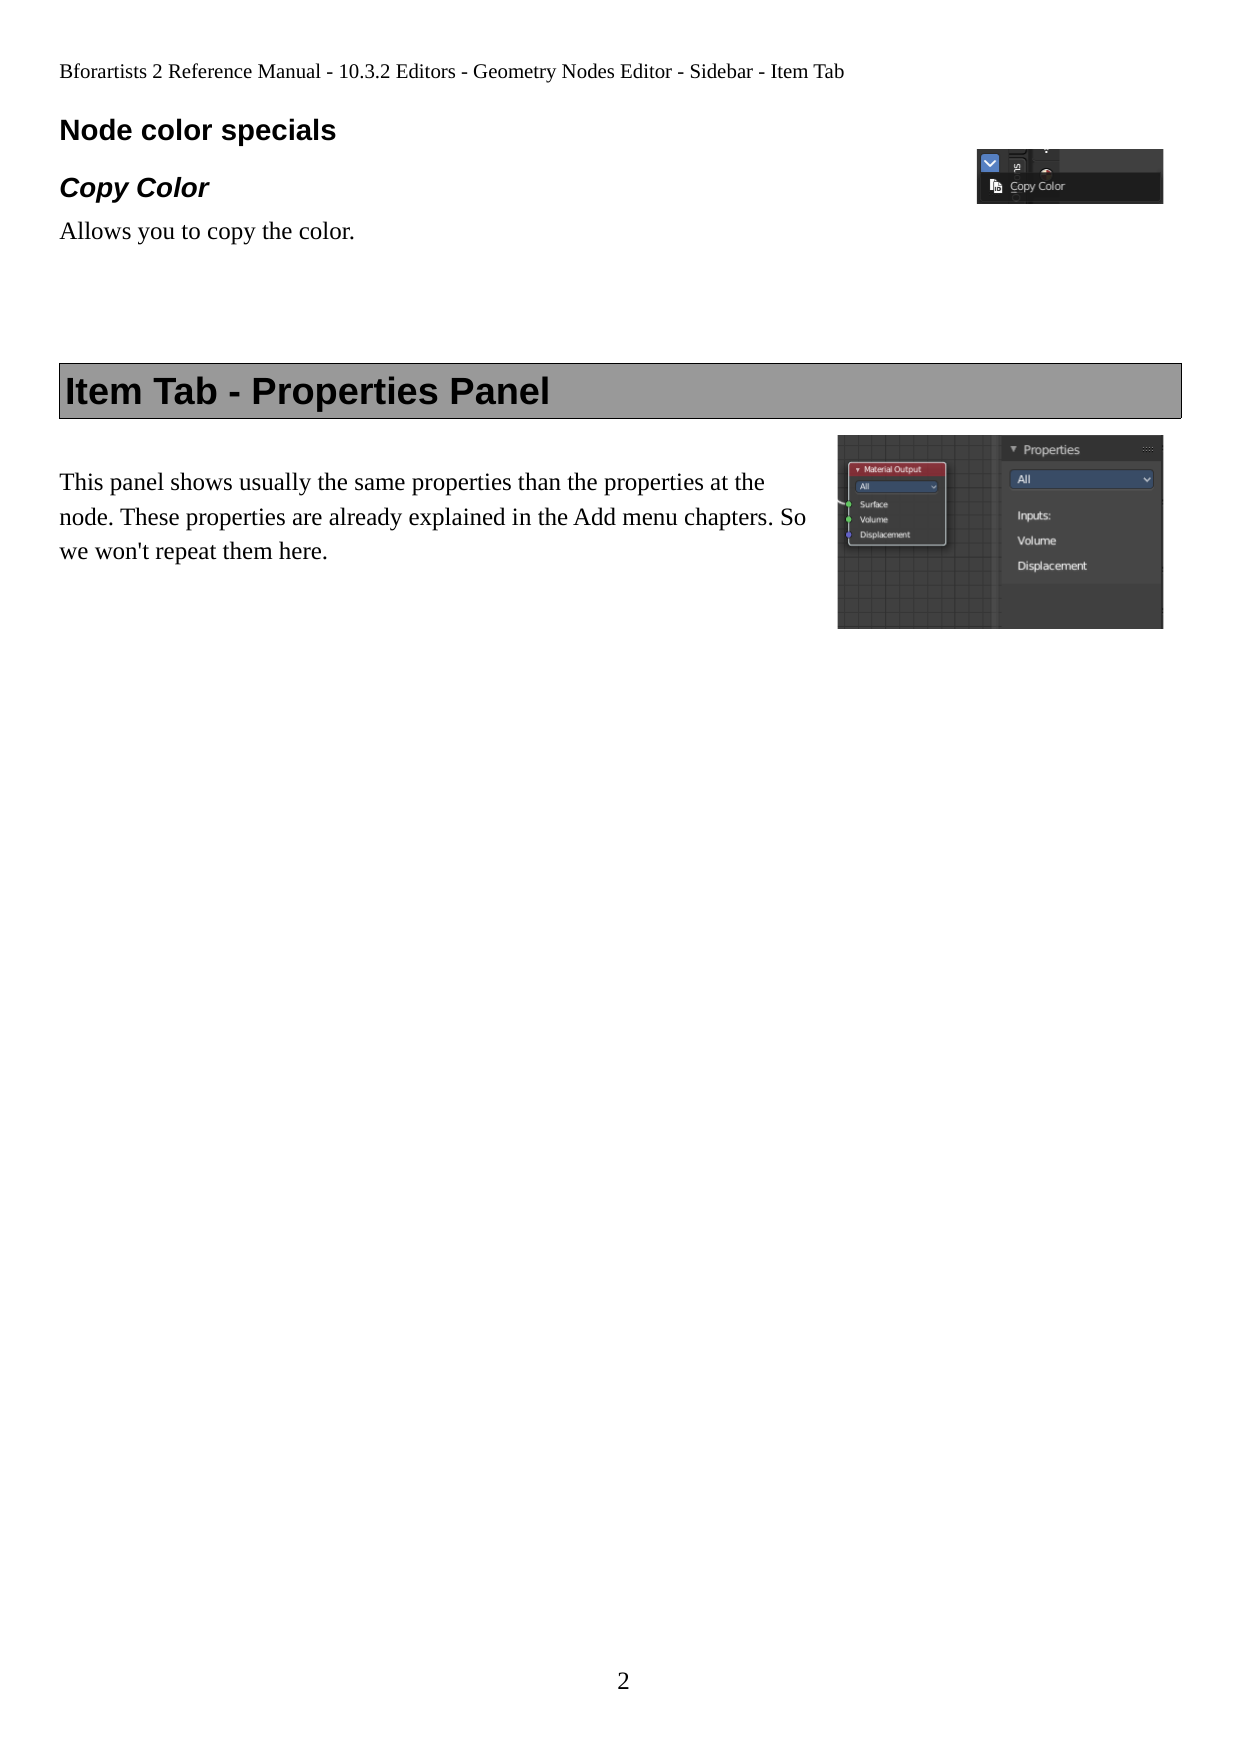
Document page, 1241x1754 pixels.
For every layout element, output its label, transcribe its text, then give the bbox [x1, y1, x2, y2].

text This panel shows usually the same properties than the properties at the node. These properties are already explained in the Add menu chapters. So we won't repeat them here. [59, 467, 837, 565]
table_header Item Tab - Properties Panel [60, 364, 1181, 418]
text Allows you to copy the color. [59, 216, 1181, 244]
subtitle Copy Color [59, 171, 976, 203]
subtitle Node color specials [59, 113, 1181, 146]
picture [837, 435, 1164, 629]
subtitle [1164, 171, 1181, 203]
picture [976, 149, 1164, 204]
